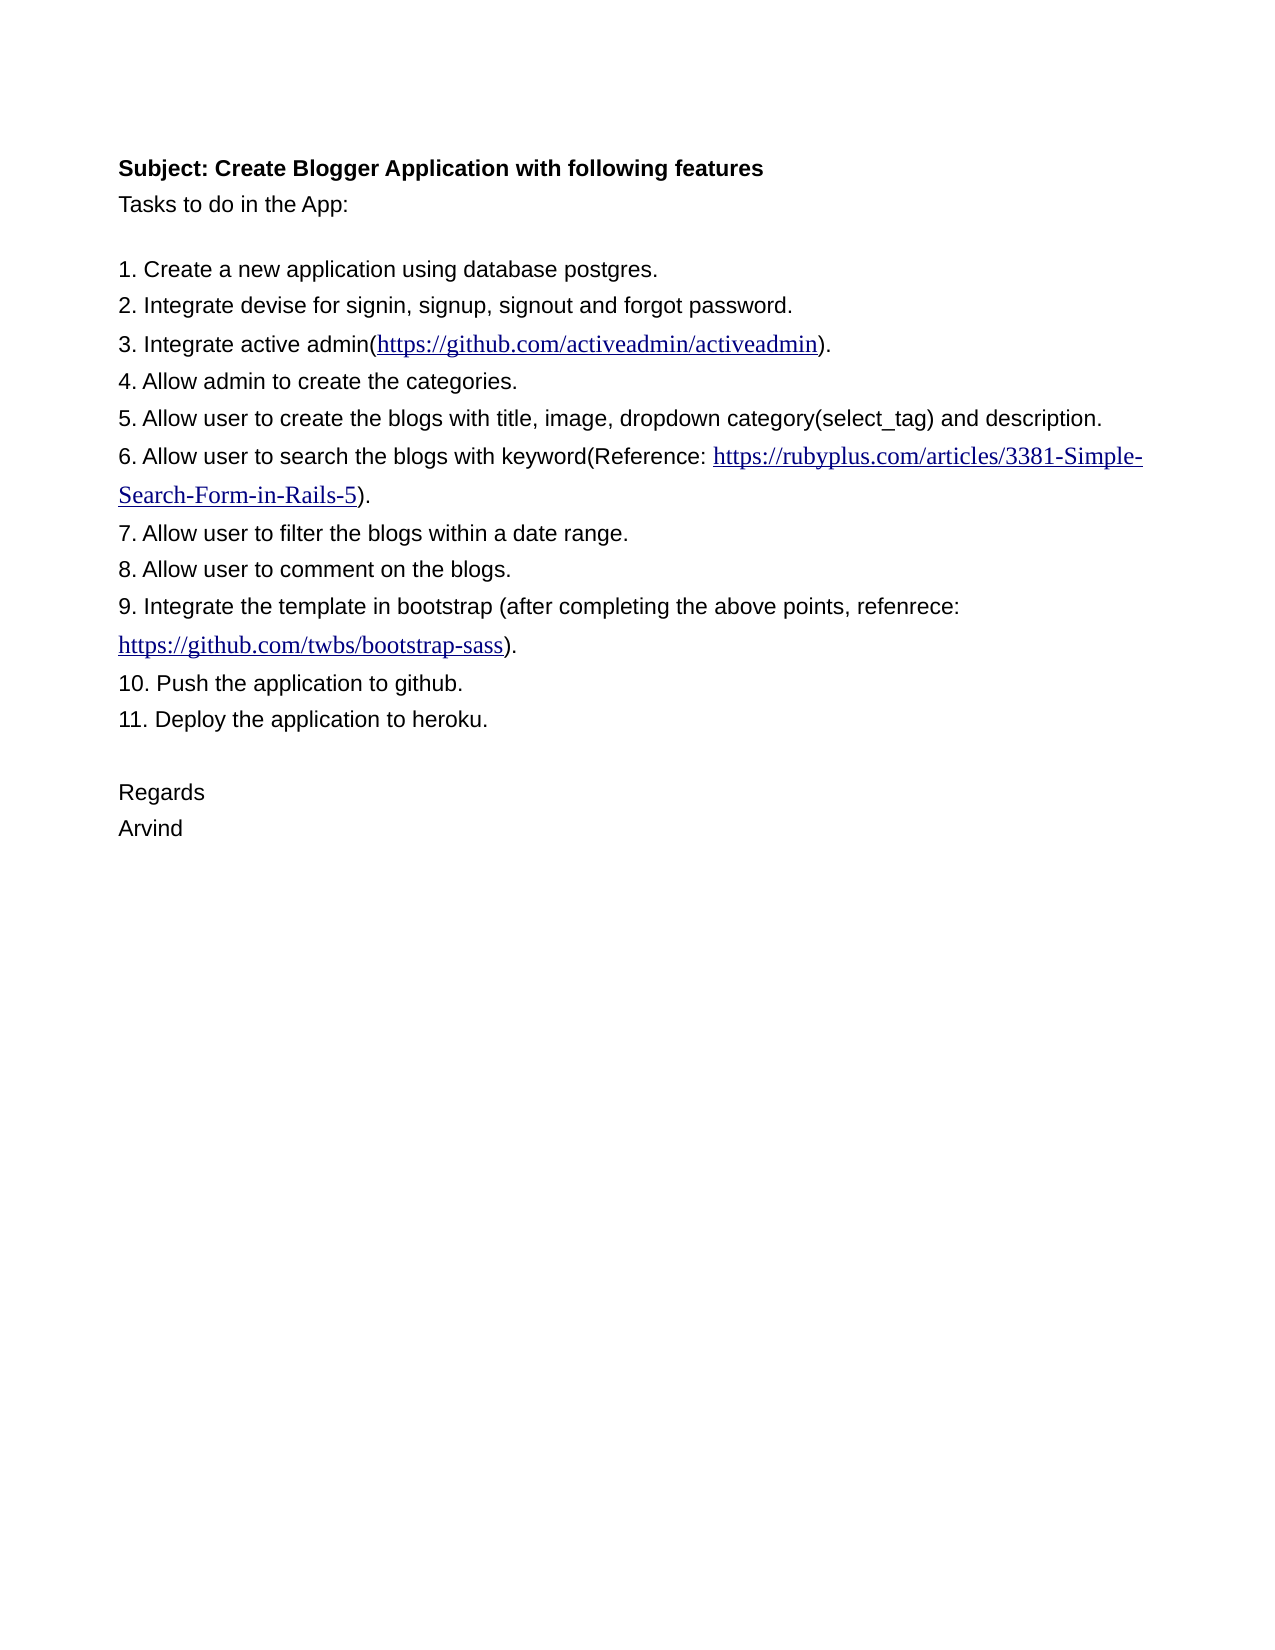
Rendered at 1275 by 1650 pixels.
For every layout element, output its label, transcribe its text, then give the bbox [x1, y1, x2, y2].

text Arvind [118, 815, 1157, 841]
text Tasks to do in the App: [118, 191, 1157, 217]
text 11. Deploy the application to heroku. [118, 706, 1157, 732]
text 2. Integrate devise for signin, signup, signout and forgot password. [118, 292, 1157, 319]
text 5. Allow user to create the blogs with title, image, dropdown category(select_tag) and description. [118, 404, 1157, 431]
text 9. Integrate the template in bootstrap (after completing the above points, refenrece: https://github.com/twbs/bootstrap-sass). [118, 593, 1157, 659]
text 3. Integrate active admin(https://github.com/activeadmin/activeadmin). [118, 329, 1157, 357]
text Subject: Create Blogger Application with following features [118, 154, 1157, 181]
text 1. Create a new application using database postgres. [118, 256, 1157, 282]
text 8. Allow user to comment on the blogs. [118, 556, 1157, 583]
text Regards [118, 779, 1157, 805]
text 6. Allow user to search the blogs with keyword(Reference: https://rubyplus.com/articles/3381-Simple-Search-Form-in-Rails-5). [118, 441, 1157, 509]
text 7. Allow user to filter the blogs within a date range. [118, 520, 1157, 546]
text 4. Allow admin to create the categories. [118, 368, 1157, 394]
text 10. Push the application to github. [118, 669, 1157, 696]
